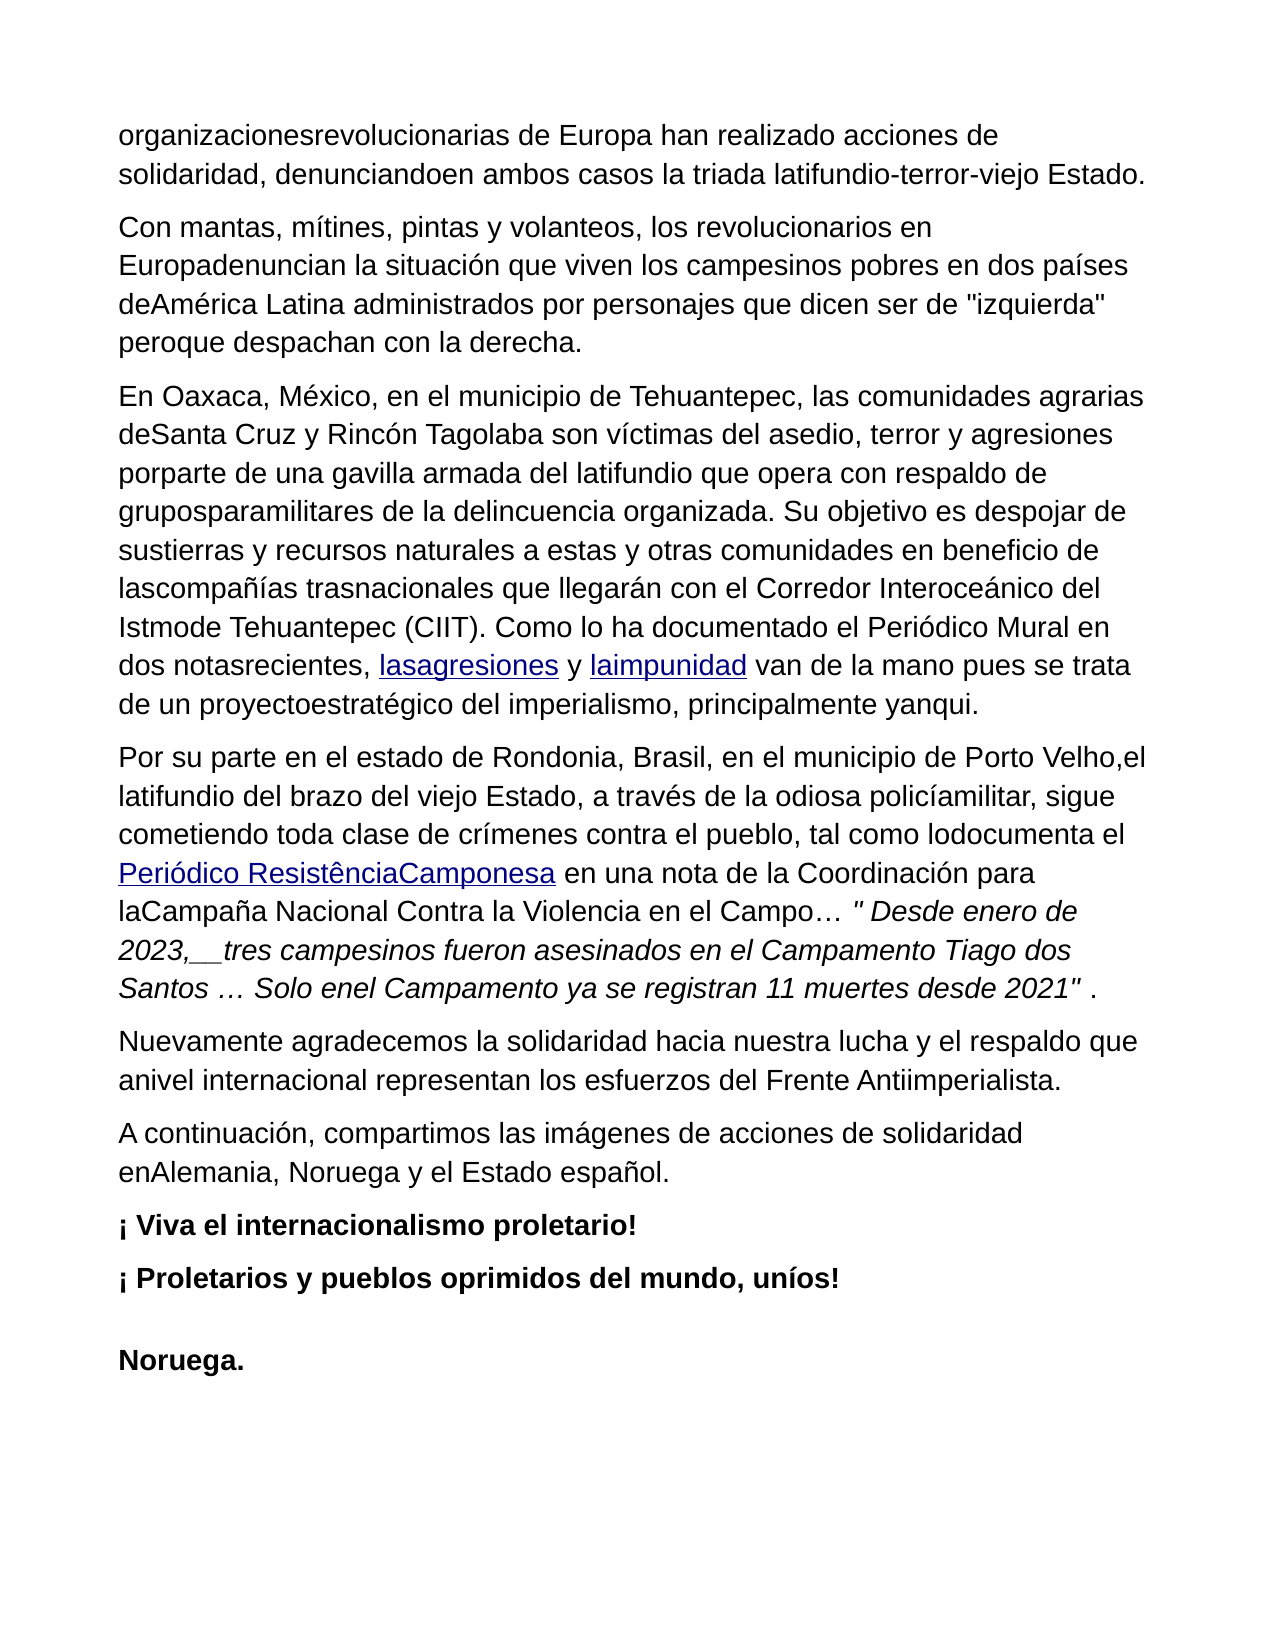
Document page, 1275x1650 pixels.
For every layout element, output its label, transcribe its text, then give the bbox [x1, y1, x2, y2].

text En Oaxaca, México, en el municipio de Tehuantepec, las comunidades agrarias deSanta Cruz y Rincón Tagolaba son víctimas del asedio, terror y agresiones porparte de una gavilla armada del latifundio que opera con respaldo de gruposparamilitares de la delincuencia organizada. Su objetivo es despojar de sustierras y recursos naturales a estas y otras comunidades en beneficio de lascompañías trasnacionales que llegarán con el Corredor Interoceánico del Istmode Tehuantepec (CIIT). Como lo ha documentado el Periódico Mural en dos notasrecientes, lasagresiones y laimpunidad van de la mano pues se trata de un proyectoestratégico del imperialismo, principalmente yanqui. [118, 378, 1157, 720]
text Con mantas, mítines, pintas y volanteos, los revolucionarios en Europadenuncian la situación que viven los campesinos pobres en dos países deAmérica Latina administrados por personajes que dicen ser de "izquierda" peroque despachan con la derecha. [118, 210, 1157, 359]
text Por su parte en el estado de Rondonia, Brasil, en el municipio de Porto Velho,el latifundio del brazo del viejo Estado, a través de la odiosa policíamilitar, sigue cometiendo toda clase de crímenes contra el pueblo, tal como lodocumenta el Periódico ResistênciaCamponesa en una nota de la Coordinación para laCampaña Nacional Contra la Violencia en el Campo… " Desde enero de 2023,__tres campesinos fueron asesinados en el Campamento Tiago dos Santos … Solo enel Campamento ya se registran 11 muertes desde 2021" . [118, 740, 1157, 1005]
text ¡ Viva el internacionalismo proletario! [118, 1208, 1157, 1241]
text organizacionesrevolucionarias de Europa han realizado acciones de solidaridad, denunciandoen ambos casos la triada latifundio-terror-viejo Estado. [118, 118, 1157, 190]
text A continuación, compartimos las imágenes de acciones de solidaridad enAlemania, Noruega y el Estado español. [118, 1116, 1157, 1188]
text Noruega. [118, 1343, 1157, 1376]
text Nuevamente agradecemos la solidaridad hacia nuestra lucha y el respaldo que anivel internacional representan los esfuerzos del Frente Antiimperialista. [118, 1024, 1157, 1096]
text ¡ Proletarios y pueblos oprimidos del mundo, uníos! [118, 1261, 1157, 1294]
